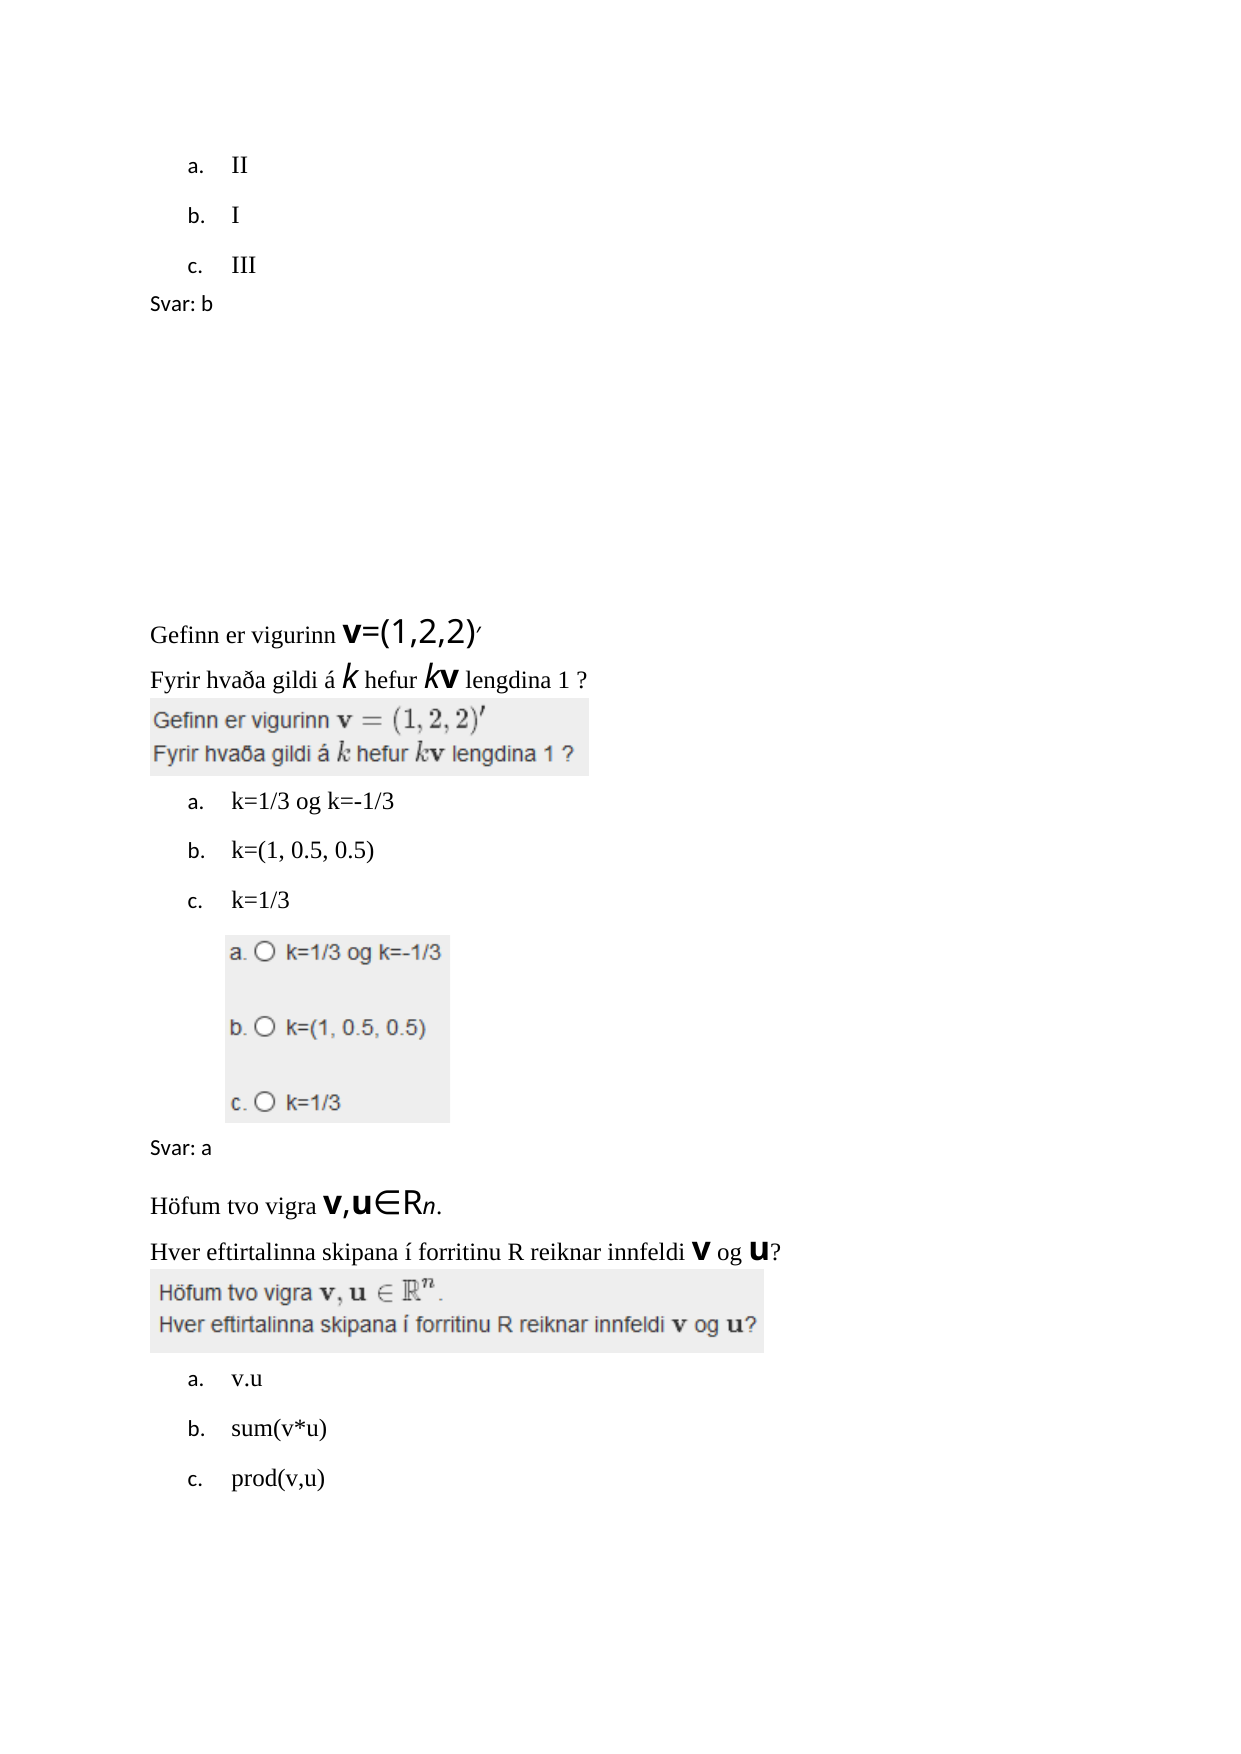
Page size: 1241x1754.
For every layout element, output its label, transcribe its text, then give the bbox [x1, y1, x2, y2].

list k=1/3 [187, 886, 1090, 914]
list k=(1, 0.5, 0.5) [187, 836, 1090, 865]
text Höfum tvo vigra v,u∈Rn. Hver eftirtalinna skipana í forritinu R reiknar innfeldi v og u? [150, 1179, 1090, 1270]
list III [187, 250, 1090, 279]
list k=1/3 og k=-1/3 [187, 786, 1090, 815]
list II [187, 150, 1090, 179]
list I [187, 200, 1090, 229]
list v.u [187, 1363, 1090, 1392]
text Svar: a [150, 1133, 1090, 1161]
text Svar: b [150, 289, 1090, 317]
list sum(v*u) [187, 1413, 1090, 1442]
list prod(v,u) [187, 1463, 1090, 1492]
text Gefinn er vigurinn v=(1,2,2)′ Fyrir hvaða gildi á k hefur kv lengdina 1 ? [150, 608, 1090, 699]
